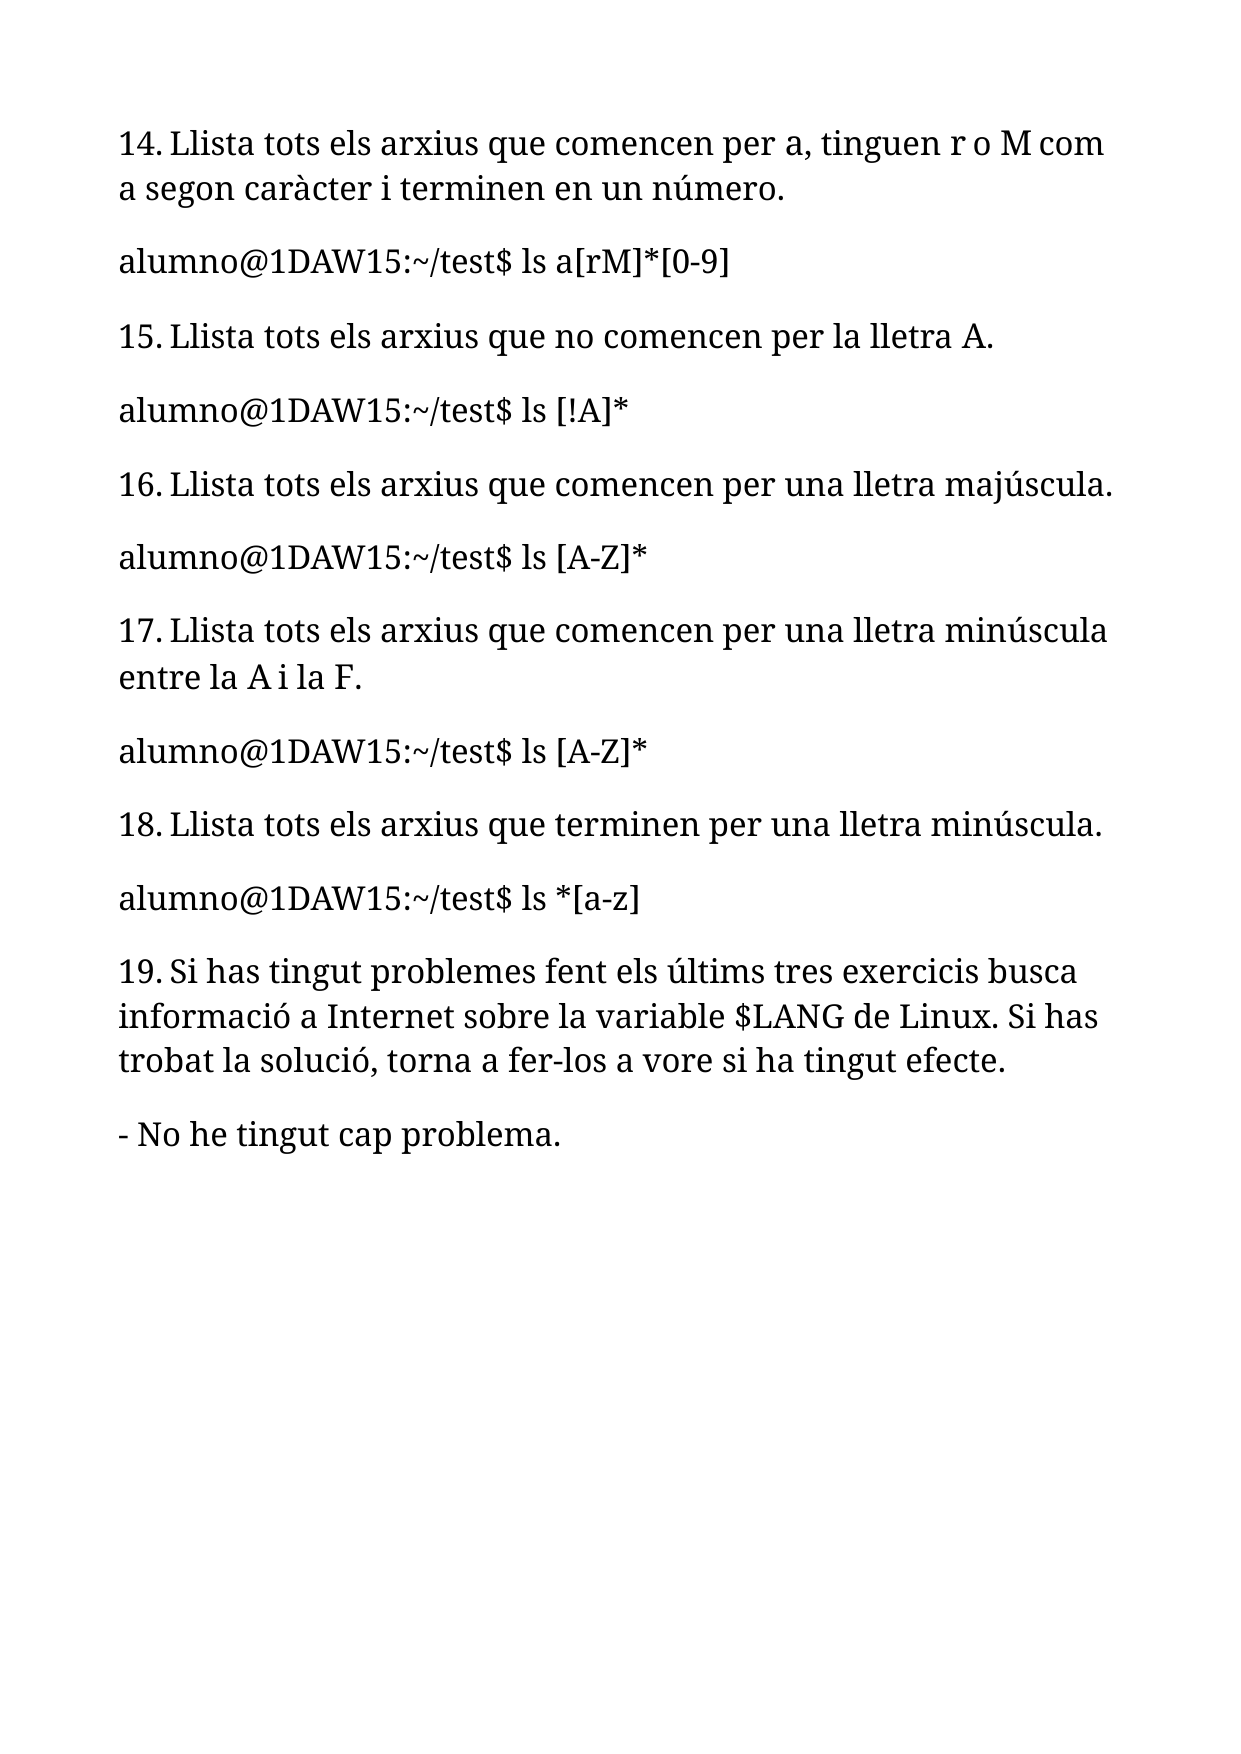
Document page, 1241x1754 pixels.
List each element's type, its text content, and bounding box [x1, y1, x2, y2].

text alumno@1DAW15:~/test$ ls *[a-z] [118, 875, 1122, 920]
text alumno@1DAW15:~/test$ ls [A-Z]* [118, 728, 1122, 773]
text - No he tingut cap problema. [118, 1111, 1122, 1156]
text alumno@1DAW15:~/test$ ls a[rM]*[0-9] [118, 238, 1122, 283]
text 18. Llista tots els arxius que terminen per una lletra minúscula. [118, 802, 1122, 846]
text alumno@1DAW15:~/test$ ls [A-Z]* [118, 534, 1122, 579]
text 16. Llista tots els arxius que comencen per una lletra majúscula. [118, 461, 1122, 506]
text 17. Llista tots els arxius que comencen per una lletra minúscula entre la A i la F. [118, 608, 1122, 699]
text 19. Si has tingut problemes fent els últims tres exercicis busca informació a Internet sobre la variable $LANG de Linux. Si has trobat la solució, torna a fer-los a vore si ha tingut efecte. [118, 948, 1122, 1082]
text 15. Llista tots els arxius que no comencen per la lletra A. [118, 312, 1122, 359]
text 14. Llista tots els arxius que comencen per a, tinguen r o M com a segon caràcter i terminen en un número. [118, 118, 1122, 210]
text alumno@1DAW15:~/test$ ls [!A]* [118, 387, 1122, 432]
